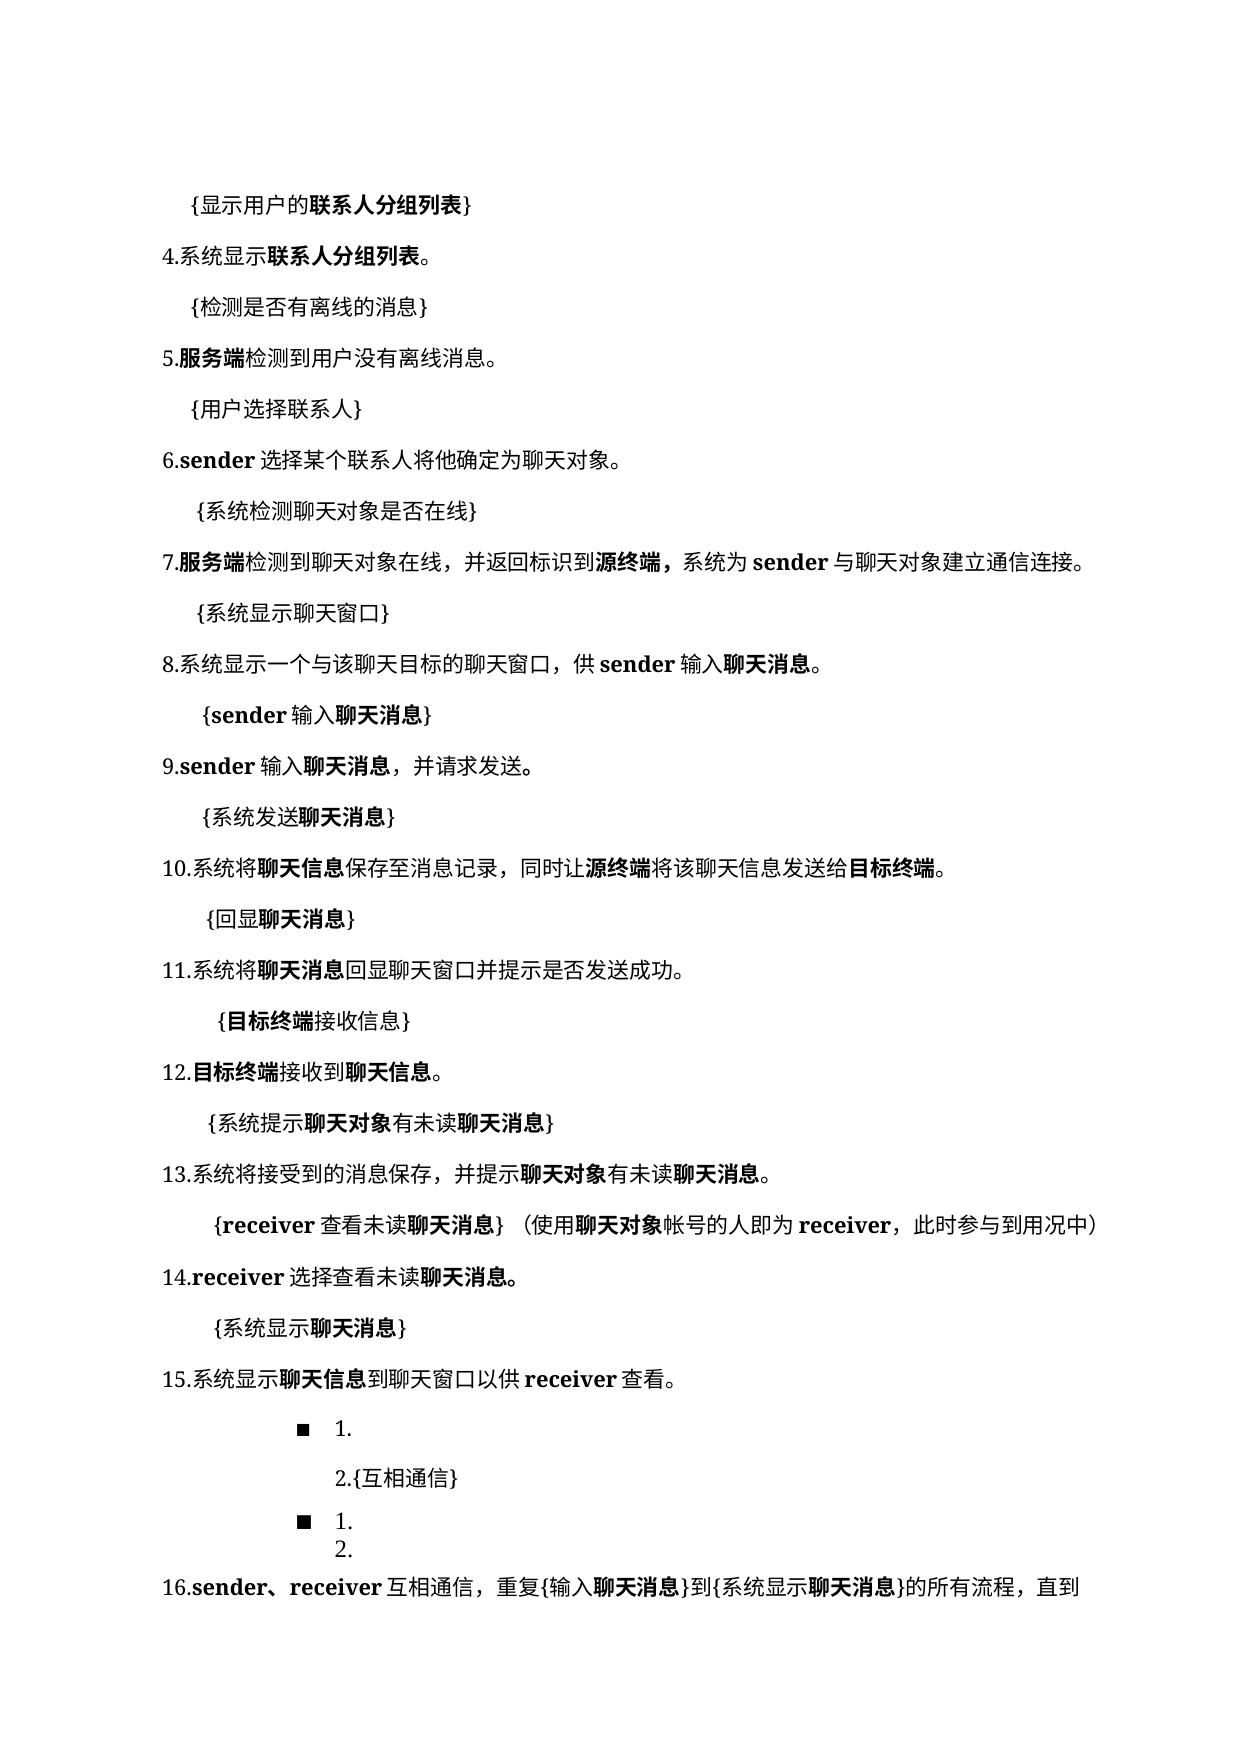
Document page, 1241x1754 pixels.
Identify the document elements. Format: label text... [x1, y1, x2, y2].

text 14.receiver选择查看未读聊天消息。 [118, 1259, 1122, 1291]
text {系统提示聊天对象有未读聊天消息} [118, 1106, 1122, 1138]
text {系统检测聊天对象是否在线} [118, 494, 1122, 526]
list 2.{互相通信} [297, 1461, 1122, 1493]
text 7.服务端检测到聊天对象在线，并返回标识到源终端，系统为sender与聊天对象建立通信连接。 [118, 545, 1122, 577]
text 4.系统显示联系人分组列表。 [118, 239, 1122, 270]
text {用户选择联系人} [118, 392, 1122, 423]
text 15.系统显示聊天信息到聊天窗口以供receiver查看。 [118, 1362, 1122, 1393]
text {receiver查看未读聊天消息} （使用聊天对象帐号的人即为receiver，此时参与到用况中） [118, 1208, 1122, 1240]
text 8.系统显示一个与该聊天目标的聊天窗口，供sender输入聊天消息。 [118, 647, 1122, 679]
list 2. [297, 1534, 1122, 1563]
text {系统显示聊天消息} [118, 1311, 1122, 1342]
text {系统显示聊天窗口} [118, 596, 1122, 628]
text {系统发送聊天消息} [118, 800, 1122, 832]
text {检测是否有离线的消息} [118, 290, 1122, 321]
list 1. [297, 1506, 1122, 1534]
text 12.目标终端接收到聊天信息。 [118, 1055, 1122, 1087]
list 1. [297, 1413, 1122, 1442]
text 13.系统将接受到的消息保存，并提示聊天对象有未读聊天消息。 [118, 1157, 1122, 1189]
text 5.服务端检测到用户没有离线消息。 [118, 341, 1122, 372]
text {显示用户的联系人分组列表} [118, 188, 1122, 219]
text {sender输入聊天消息} [118, 698, 1122, 730]
text 6.sender选择某个联系人将他确定为聊天对象。 [118, 443, 1122, 474]
text {目标终端接收信息} [118, 1004, 1122, 1036]
text 16.sender、receiver互相通信，重复{输入聊天消息}到{系统显示聊天消息}的所有流程，直到 [118, 1570, 1122, 1602]
text {回显聊天消息} [118, 902, 1122, 934]
text 11.系统将聊天消息回显聊天窗口并提示是否发送成功。 [118, 953, 1122, 985]
text 9.sender输入聊天消息，并请求发送。 [118, 749, 1122, 781]
text 10.系统将聊天信息保存至消息记录，同时让源终端将该聊天信息发送给目标终端。 [118, 851, 1122, 883]
